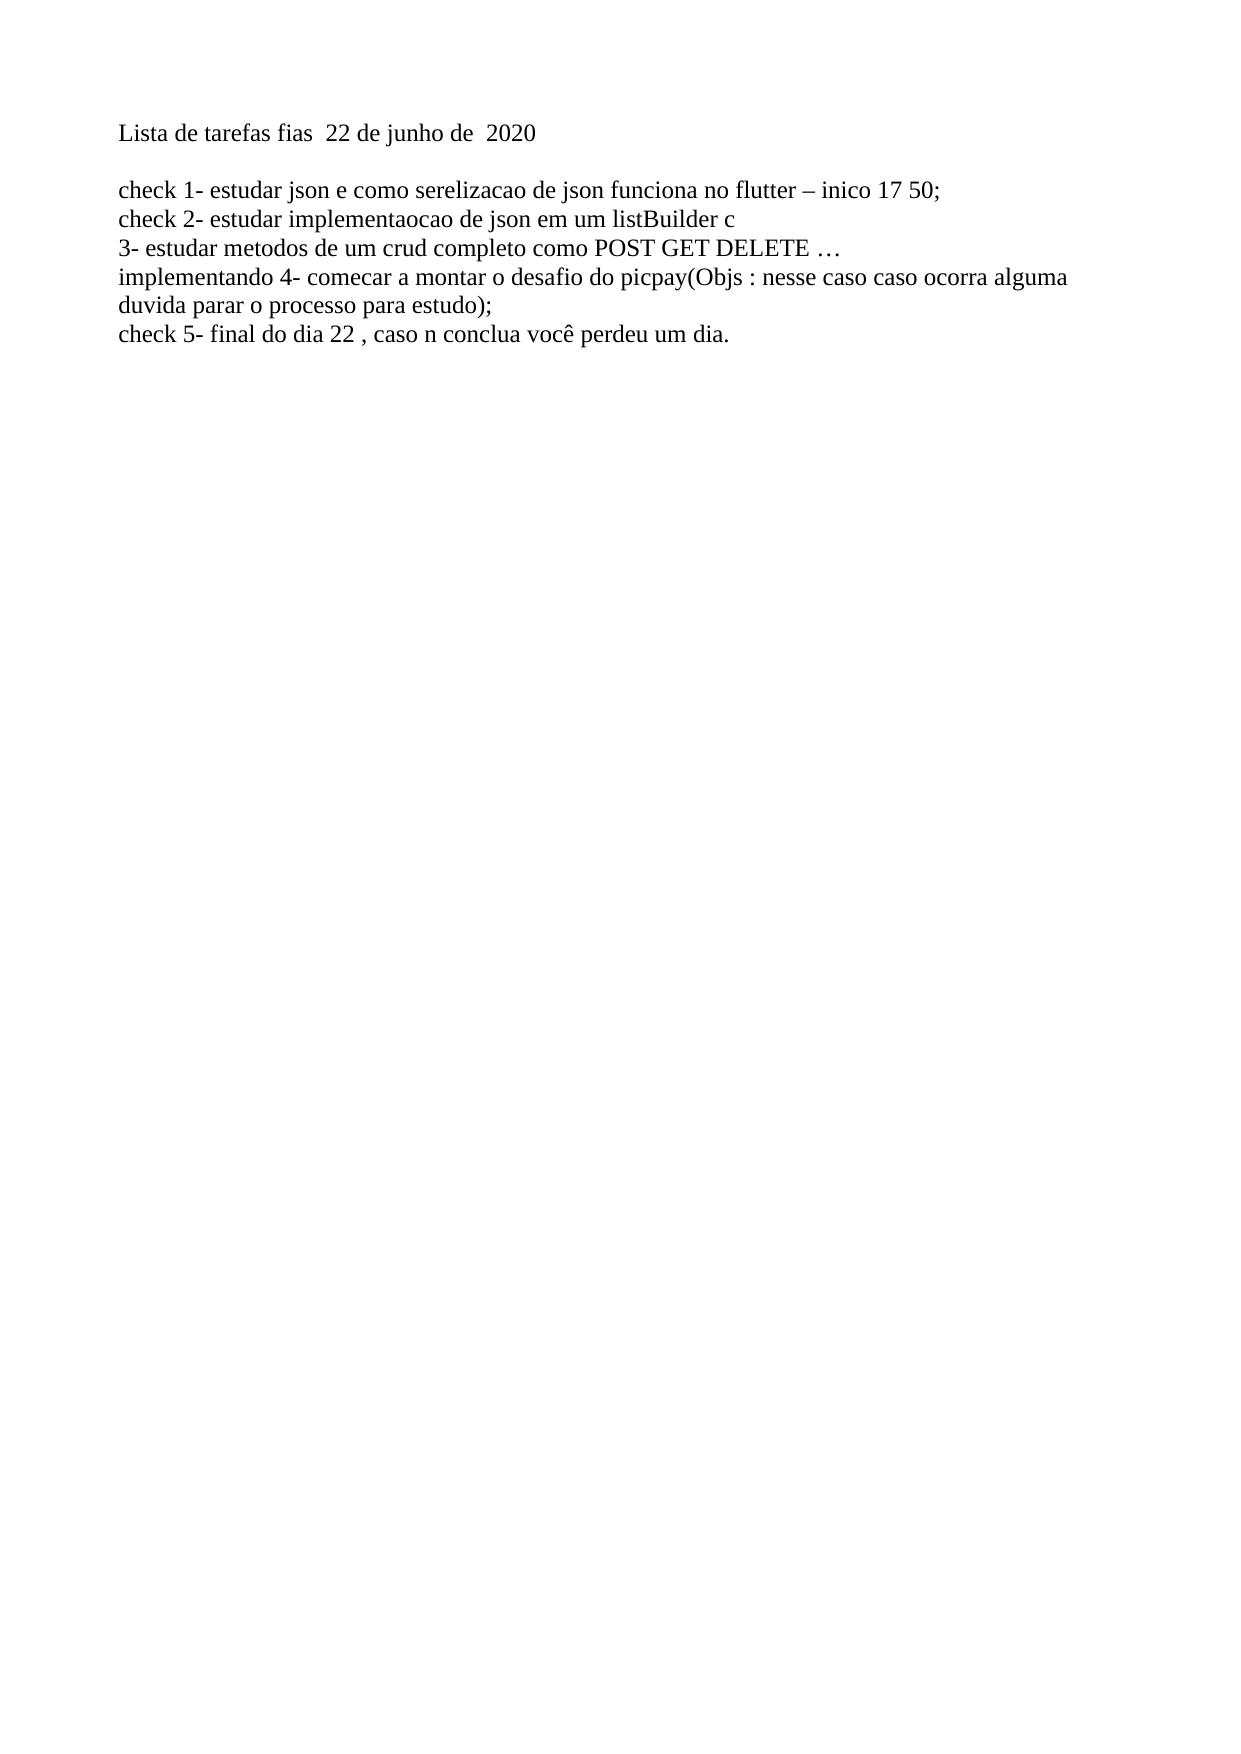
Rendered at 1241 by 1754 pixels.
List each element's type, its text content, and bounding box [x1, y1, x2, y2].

text check 2- estudar implementaocao de json em um listBuilder c [118, 204, 1122, 233]
text check 1- estudar json e como serelizacao de json funciona no flutter – inico 17 50; [118, 176, 1122, 204]
text check 5- final do dia 22 , caso n conclua você perdeu um dia. [118, 319, 1122, 348]
text implementando 4- comecar a montar o desafio do picpay(Objs : nesse caso caso ocorra alguma duvida parar o processo para estudo); [118, 262, 1122, 319]
text 3- estudar metodos de um crud completo como POST GET DELETE … [118, 233, 1122, 262]
text Lista de tarefas fias 22 de junho de 2020 [118, 118, 1122, 147]
